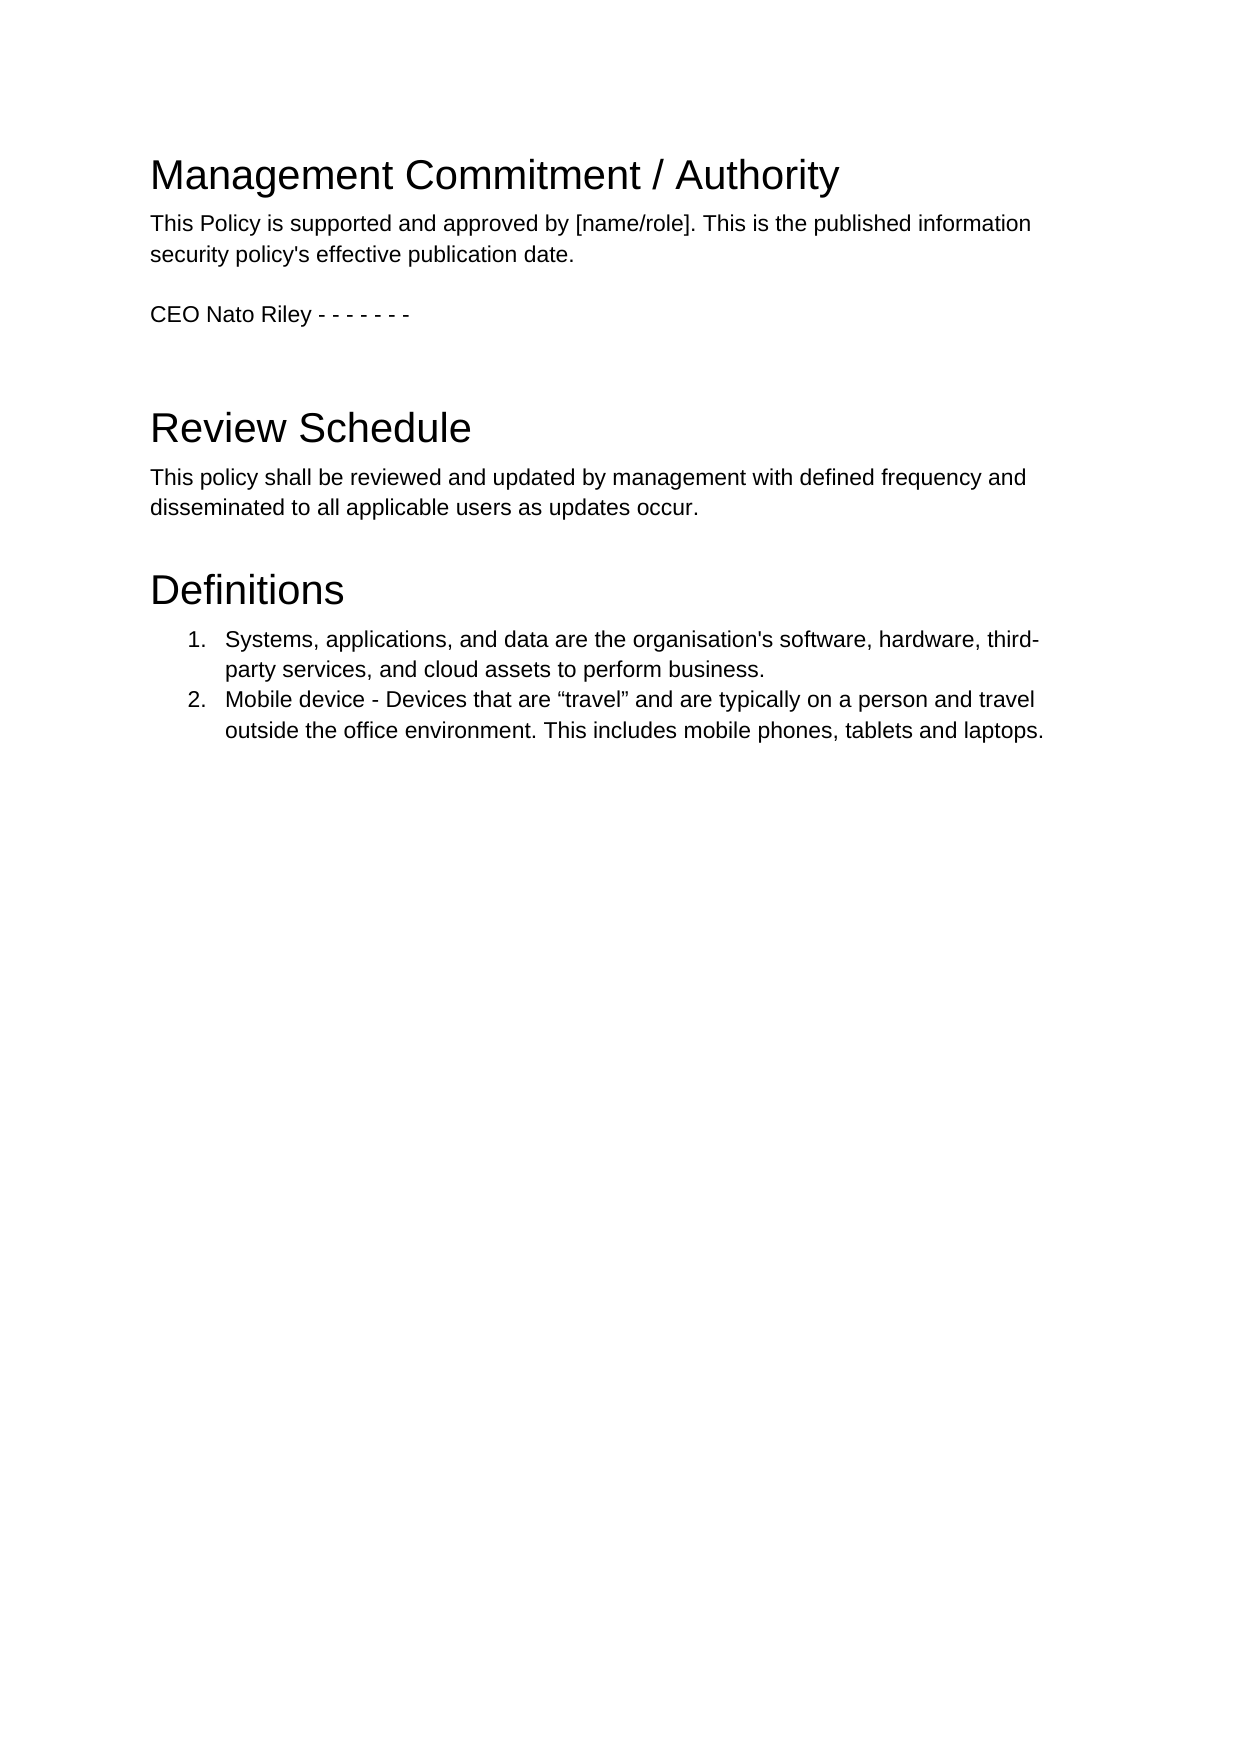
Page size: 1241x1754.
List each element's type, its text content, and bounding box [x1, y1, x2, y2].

list Systems, applications, and data are the organisation's software, hardware, third-party services, and cloud assets to perform business. [187, 626, 1090, 683]
list Mobile device - Devices that are “travel” and are typically on a person and travel outside the office environment. This includes mobile phones, tablets and laptops. [187, 686, 1090, 743]
text CEO Nato Riley - - - - - - - [150, 301, 1090, 327]
text This policy shall be reviewed and updated by management with defined frequency and disseminated to all applicable users as updates occur. [150, 463, 1090, 520]
subtitle Management Commitment / Authority [150, 150, 1090, 198]
text This Policy is supported and approved by [name/role]. This is the published information security policy's effective publication date. [150, 210, 1090, 267]
subtitle Review Schedule [150, 403, 1090, 451]
subtitle Definitions [150, 566, 1090, 613]
